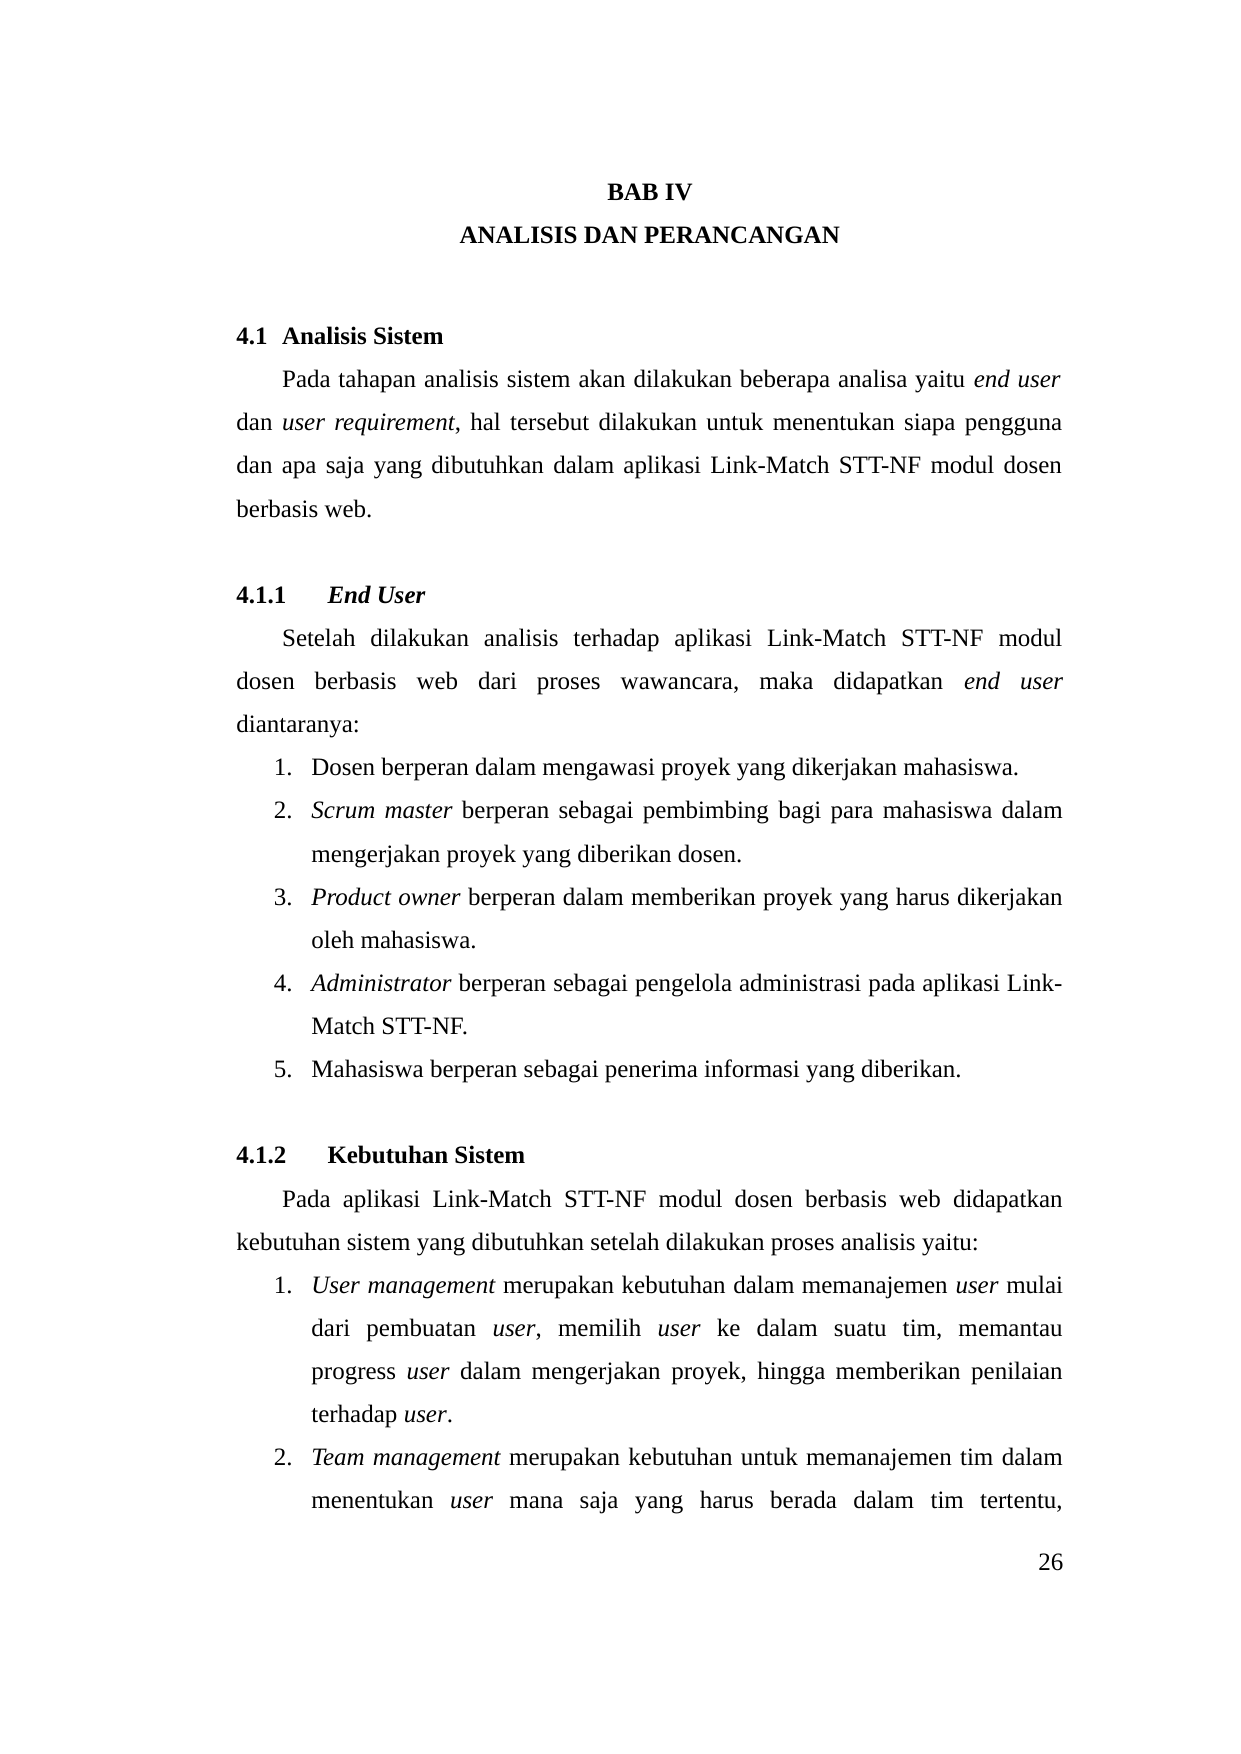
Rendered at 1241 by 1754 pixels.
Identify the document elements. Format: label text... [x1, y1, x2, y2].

subtitle 4.1.1 End User [236, 580, 1063, 609]
text Setelah dilakukan analisis terhadap aplikasi Link-Match STT-NF modul dosen berbasis web dari proses wawancara, maka didapatkan end user diantaranya: [236, 623, 1063, 738]
list Product owner berperan dalam memberikan proyek yang harus dikerjakan oleh mahasiswa. [274, 882, 1063, 954]
subtitle 4.1 Analisis Sistem [236, 321, 1063, 350]
subtitle BAB IV [236, 177, 1063, 206]
list User management merupakan kebutuhan dalam memanajemen user mulai dari pembuatan user, memilih user ke dalam suatu tim, memantau progress user dalam mengerjakan proyek, hingga memberikan penilaian terhadap user. [274, 1270, 1063, 1428]
list Administrator berperan sebagai pengelola administrasi pada aplikasi Link-Match STT-NF. [274, 968, 1063, 1040]
list Scrum master berperan sebagai pembimbing bagi para mahasiswa dalam mengerjakan proyek yang diberikan dosen. [274, 796, 1063, 867]
text Pada tahapan analisis sistem akan dilakukan beberapa analisa yaitu end user dan user requirement, hal tersebut dilakukan untuk menentukan siapa pengguna dan apa saja yang dibutuhkan dalam aplikasi Link-Match STT-NF modul dosen berbasis web. [236, 364, 1063, 522]
list Team management merupakan kebutuhan untuk memanajemen tim dalam menentukan user mana saja yang harus berada dalam tim tertentu, [274, 1442, 1063, 1514]
text Pada aplikasi Link-Match STT-NF modul dosen berbasis web didapatkan kebutuhan sistem yang dibutuhkan setelah dilakukan proses analisis yaitu: [236, 1184, 1063, 1256]
list Mahasiswa berperan sebagai penerima informasi yang diberikan. [274, 1054, 1063, 1083]
list Dosen berperan dalam mengawasi proyek yang dikerjakan mahasiswa. [274, 752, 1063, 781]
subtitle ANALISIS DAN PERANCANGAN [236, 220, 1063, 249]
subtitle 4.1.2 Kebutuhan Sistem [236, 1141, 1063, 1169]
